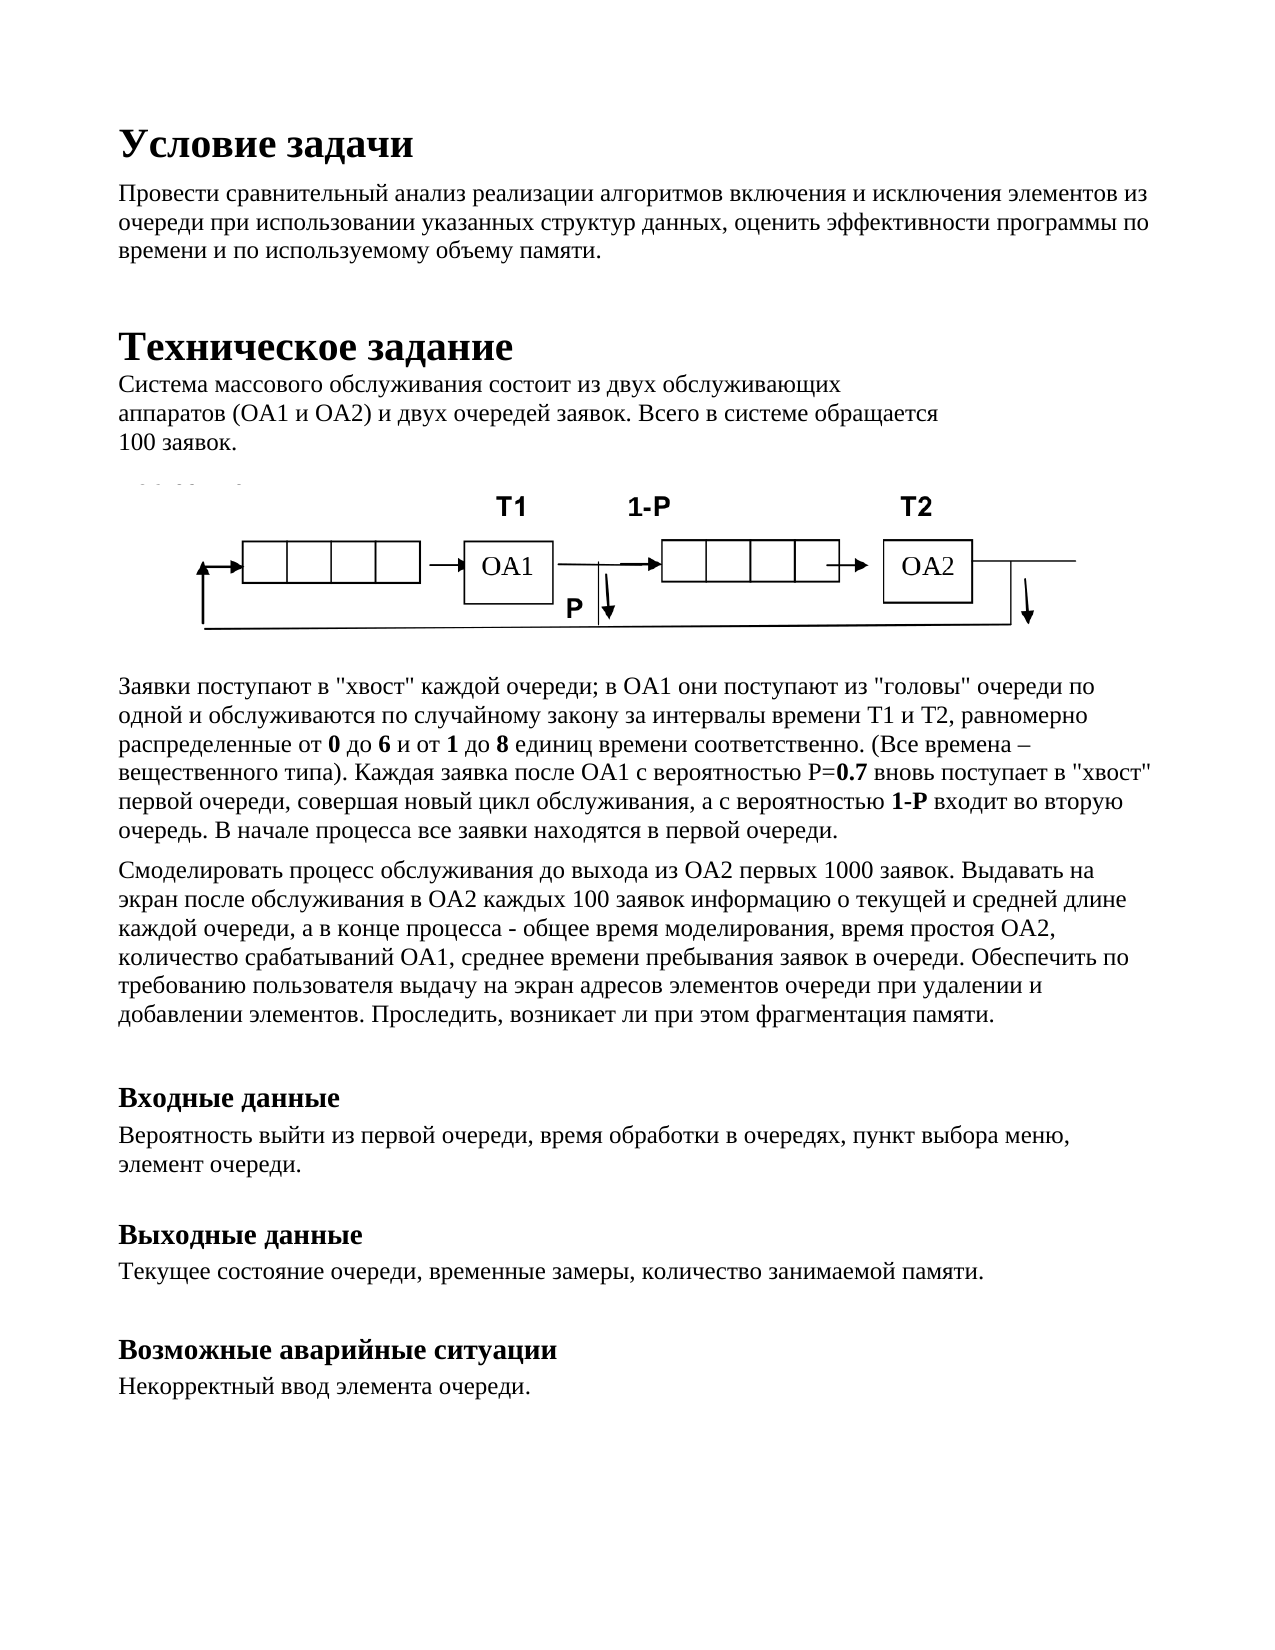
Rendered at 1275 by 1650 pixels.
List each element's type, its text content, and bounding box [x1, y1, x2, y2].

text аппаратов (ОА1 и ОА2) и двух очередей заявок. Всего в системе обращается [118, 398, 1157, 427]
text Заявки поступают в "хвост" каждой очереди; в ОА1 они поступают из "головы" очереди по одной и обслуживаются по случайному закону за интервалы времени Т1 и Т2, равномерно распределенные от 0 до 6 и от 1 до 8 единиц времени соответственно. (Все времена – вещественного типа). Каждая заявка после ОА1 с вероятностью Р=0.7 вновь поступает в "хвост" первой очереди, совершая новый цикл обслуживания, а с вероятностью 1-Р входит во вторую очередь. В начале процесса все заявки находятся в первой очереди. [118, 671, 1157, 844]
text Некорректный ввод элемента очереди. [118, 1371, 1157, 1400]
text Входные данные [118, 1081, 1157, 1114]
text Условие задачи [118, 118, 1157, 166]
text Вероятность выйти из первой очереди, время обработки в очередях, пункт выбора меню, элемент очереди. [118, 1120, 1157, 1177]
text Возможные аварийные ситуации [118, 1332, 1157, 1365]
text Провести сравнительный анализ реализации алгоритмов включения и исключения элементов из очереди при использовании указанных структур данных, оценить эффективности программы по времени и по используемому объему памяти. Техническое задание [118, 178, 1157, 369]
text Текущее состояние очереди, временные замеры, количество занимаемой памяти. [118, 1256, 1157, 1285]
text 100 заявок. [118, 427, 1157, 456]
text Смоделировать процесс обслуживания до выхода из ОА2 первых 1000 заявок. Выдавать на экран после обслуживания в ОА2 каждых 100 заявок информацию о текущей и средней длине каждой очереди, а в конце процесса - общее время моделирования, время простоя ОА2, количество срабатываний ОА1, среднее времени пребывания заявок в очереди. Обеспечить по требованию пользователя выдачу на экран адресов элементов очереди при удалении и добавлении элементов. Проследить, возникает ли при этом фрагментация памяти. [118, 856, 1157, 1028]
picture [118, 484, 1157, 643]
text Система массового обслуживания состоит из двух обслуживающих [118, 369, 1157, 398]
text Выходные данные [118, 1217, 1157, 1251]
